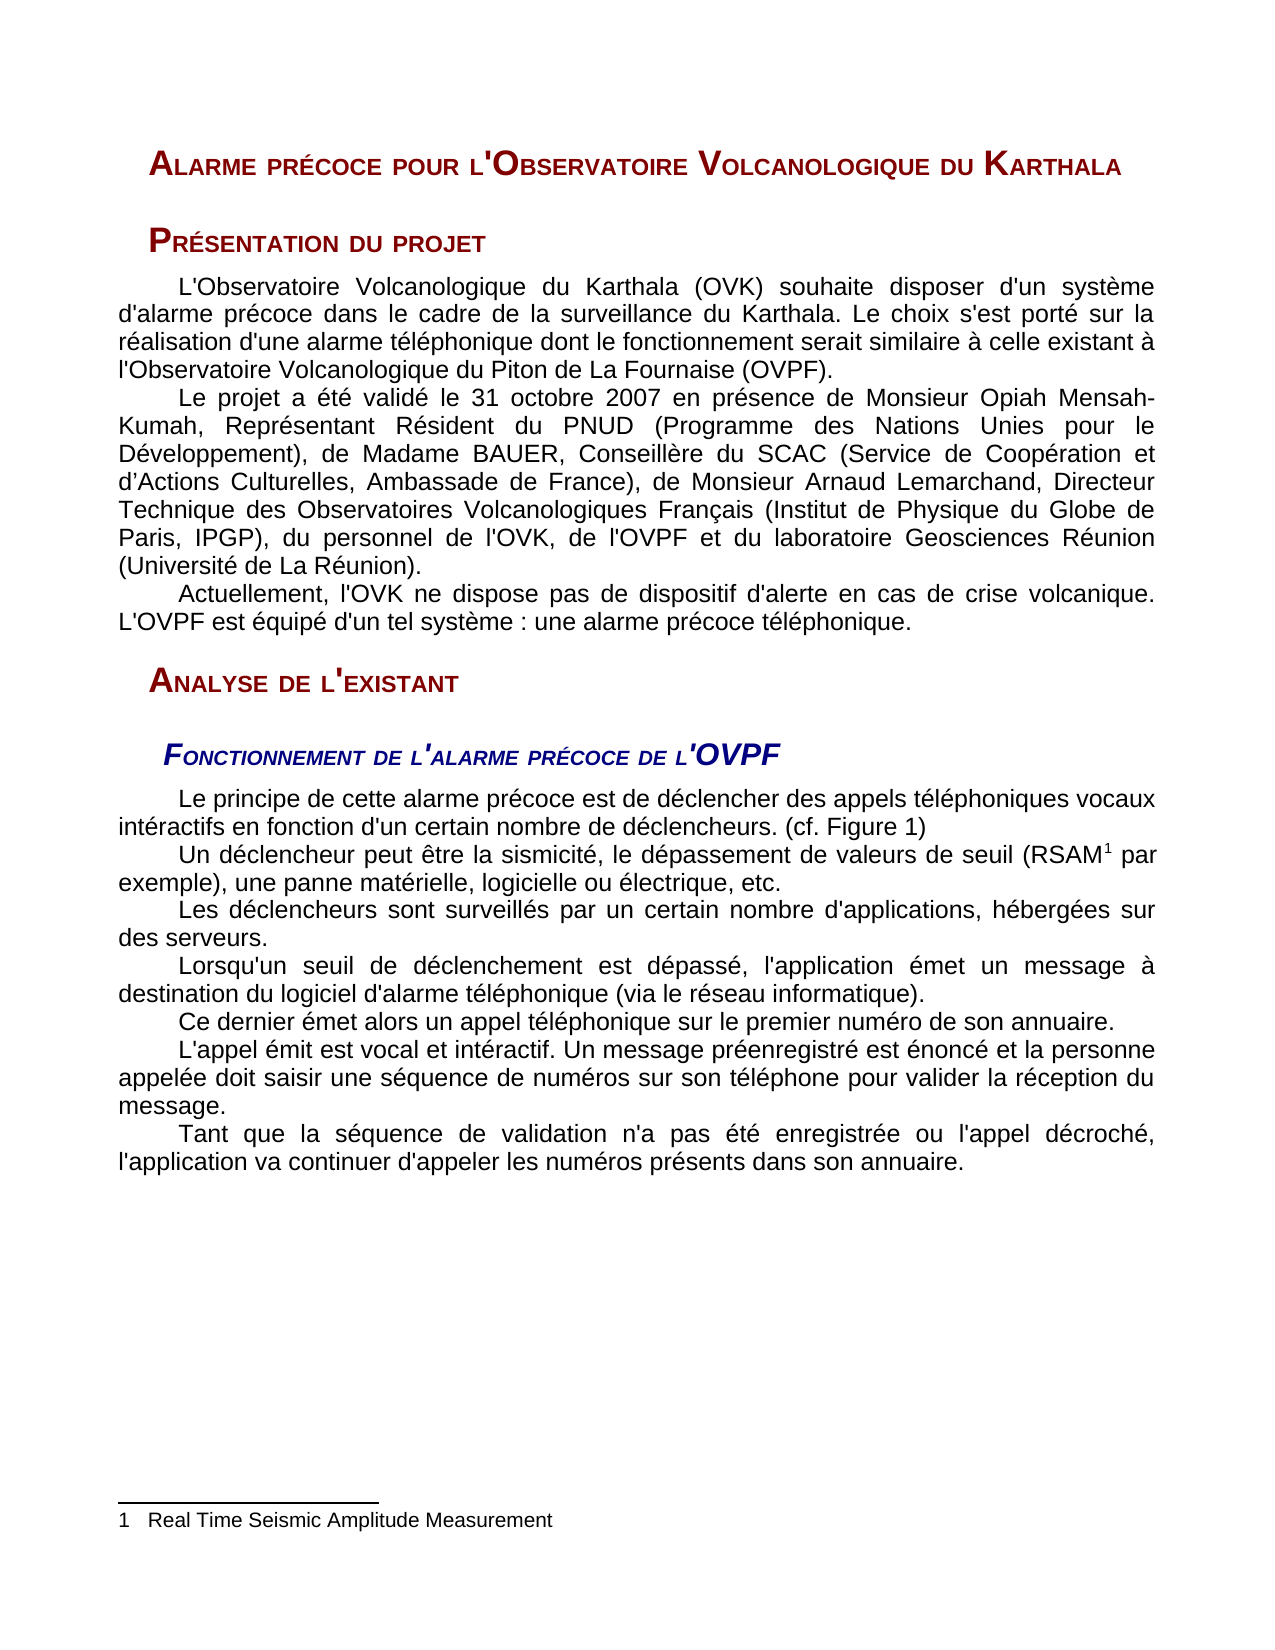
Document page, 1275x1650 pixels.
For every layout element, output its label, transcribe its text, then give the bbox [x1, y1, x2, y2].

text Ce dernier émet alors un appel téléphonique sur le premier numéro de son annuaire. [118, 1008, 1157, 1036]
text Les déclencheurs sont surveillés par un certain nombre d'applications, hébergées sur des serveurs. [118, 896, 1157, 952]
text Le projet a été validé le 31 octobre 2007 en présence de Monsieur Opiah Mensah-Kumah, Représentant Résident du PNUD (Programme des Nations Unies pour le Développement), de Madame BAUER, Conseillère du SCAC (Service de Coopération et d’Actions Culturelles, Ambassade de France), de Monsieur Arnaud Lemarchand, Directeur Technique des Observatoires Volcanologiques Français (Institut de Physique du Globe de Paris, IPGP), du personnel de l'OVK, de l'OVPF et du laboratoire Geosciences Réunion (Université de La Réunion). [118, 384, 1157, 579]
text Tant que la séquence de validation n'a pas été enregistrée ou l'appel décroché, l'application va continuer d'appeler les numéros présents dans son annuaire. [118, 1120, 1157, 1176]
subtitle Fonctionnement de l'alarme précoce de l'OVPF [163, 737, 1157, 772]
text Lorsqu'un seuil de déclenchement est dépassé, l'application émet un message à destination du logiciel d'alarme téléphonique (via le réseau informatique). [118, 952, 1157, 1008]
text Le principe de cette alarme précoce est de déclencher des appels téléphoniques vocaux intéractifs en fonction d'un certain nombre de déclencheurs. (cf. Figure 1) [118, 785, 1157, 841]
subtitle Analyse de l'existant [148, 660, 1157, 700]
text Real Time Seismic Amplitude Measurement [118, 1509, 1157, 1532]
subtitle Alarme précoce pour l'Observatoire Volcanologique du Karthala [148, 143, 1157, 183]
subtitle Présentation du projet [148, 220, 1157, 260]
text Actuellement, l'OVK ne dispose pas de dispositif d'alerte en cas de crise volcanique. L'OVPF est équipé d'un tel système : une alarme précoce téléphonique. [118, 579, 1157, 635]
text L'Observatoire Volcanologique du Karthala (OVK) souhaite disposer d'un système d'alarme précoce dans le cadre de la surveillance du Karthala. Le choix s'est porté sur la réalisation d'une alarme téléphonique dont le fonctionnement serait similaire à celle existant à l'Observatoire Volcanologique du Piton de La Fournaise (OVPF). [118, 272, 1157, 384]
text Un déclencheur peut être la sismicité, le dépassement de valeurs de seuil (RSAM par exemple), une panne matérielle, logicielle ou électrique, etc. [118, 841, 1157, 896]
text L'appel émit est vocal et intéractif. Un message préenregistré est énoncé et la personne appelée doit saisir une séquence de numéros sur son téléphone pour valider la réception du message. [118, 1036, 1157, 1120]
